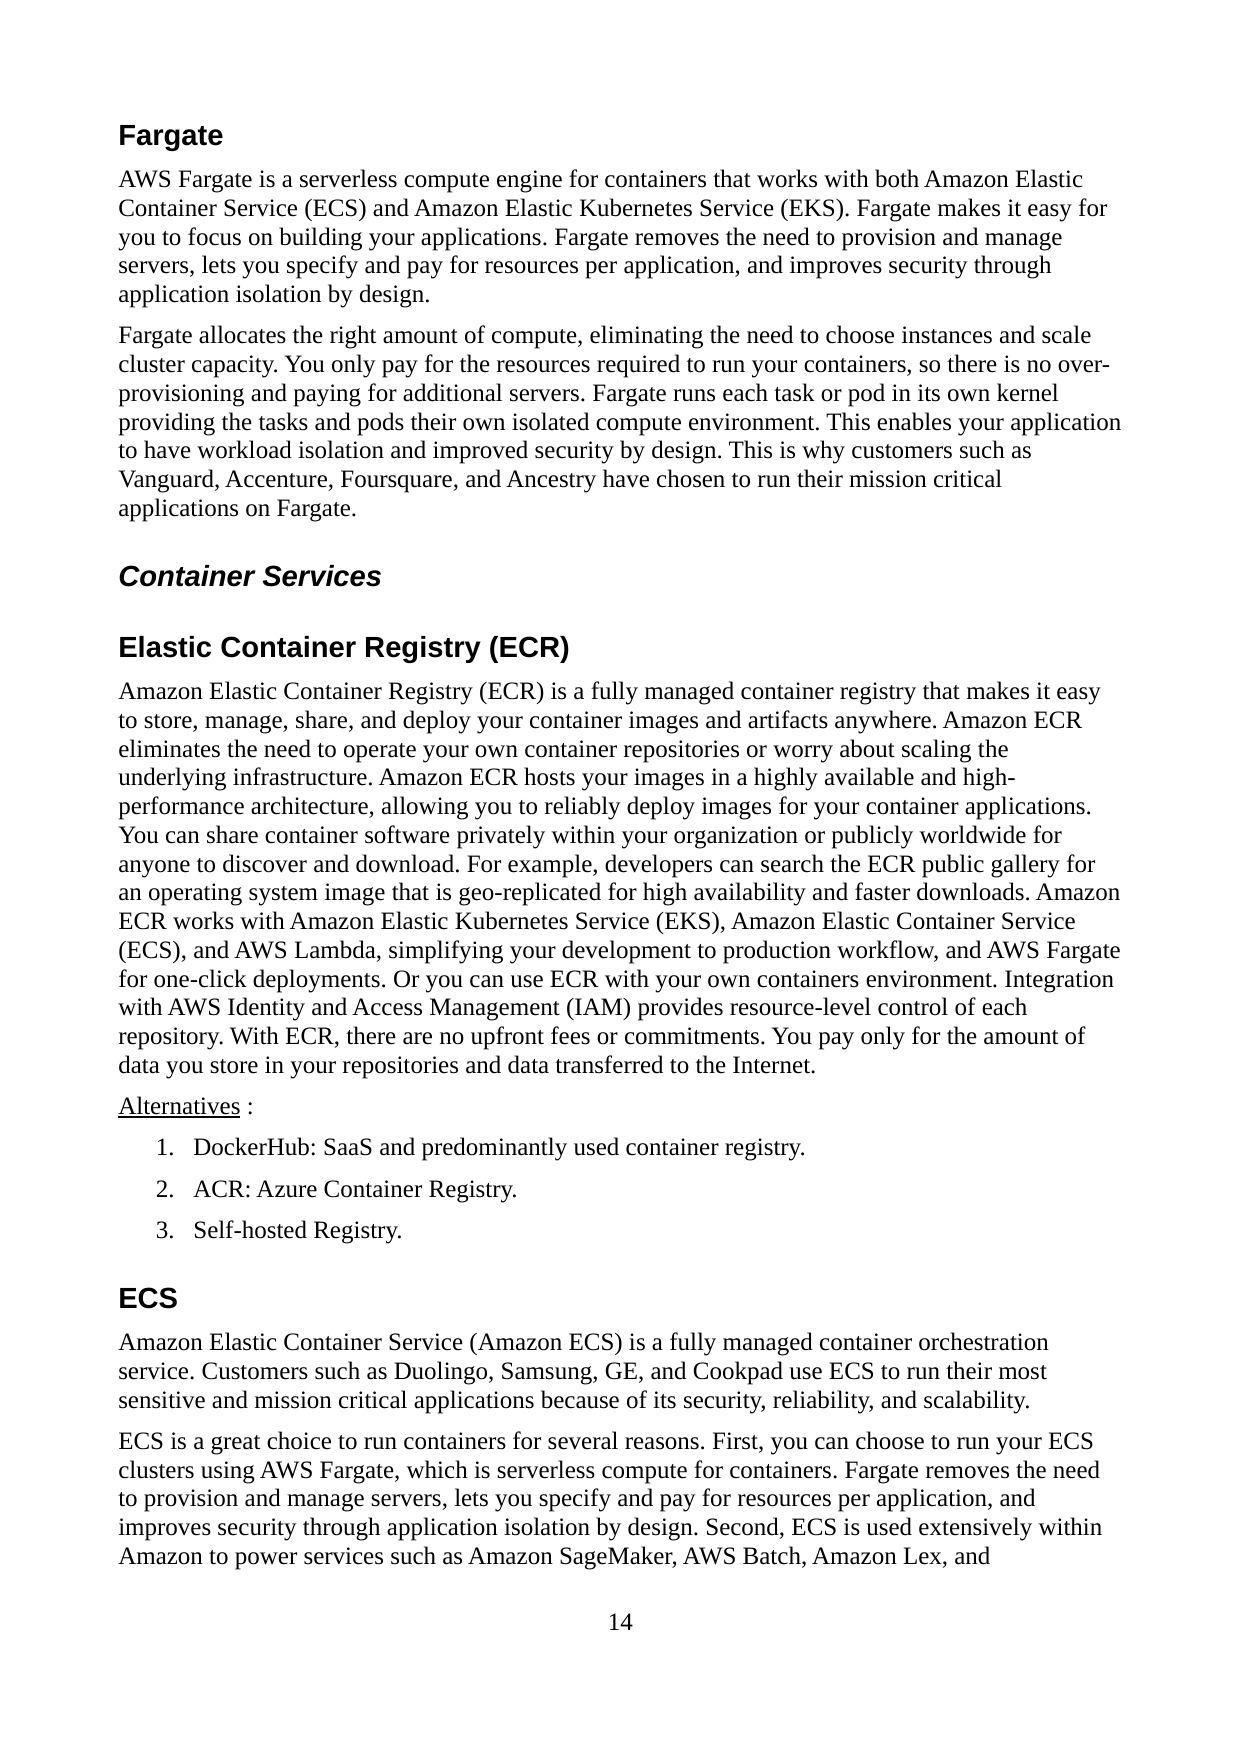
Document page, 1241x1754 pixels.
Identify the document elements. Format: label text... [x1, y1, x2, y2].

subtitle Fargate [118, 118, 1122, 152]
text Amazon Elastic Container Registry (ECR) is a fully managed container registry that makes it easy to store, manage, share, and deploy your container images and artifacts anywhere. Amazon ECR eliminates the need to operate your own container repositories or worry about scaling the underlying infrastructure. Amazon ECR hosts your images in a highly available and high-performance architecture, allowing you to reliably deploy images for your container applications. You can share container software privately within your organization or publicly worldwide for anyone to discover and download. For example, developers can search the ECR public gallery for an operating system image that is geo-replicated for high availability and faster downloads. Amazon ECR works with Amazon Elastic Kubernetes Service (EKS), Amazon Elastic Container Service (ECS), and AWS Lambda, simplifying your development to production workflow, and AWS Fargate for one-click deployments. Or you can use ECR with your own containers environment. Integration with AWS Identity and Access Management (IAM) provides resource-level control of each repository. With ECR, there are no upfront fees or commitments. You pay only for the amount of data you store in your repositories and data transferred to the Internet. [118, 676, 1122, 1079]
text Fargate allocates the right amount of compute, eliminating the need to choose instances and scale cluster capacity. You only pay for the resources required to run your containers, so there is no over-provisioning and paying for additional servers. Fargate runs each task or pod in its own kernel providing the tasks and pods their own isolated compute environment. This enables your application to have workload isolation and improved security by design. This is why customers such as Vanguard, Accenture, Foursquare, and Ancestry have chosen to run their mission critical applications on Fargate. [118, 320, 1122, 522]
subtitle Container Services [118, 559, 1122, 593]
list DockerHub: SaaS and predominantly used container registry. [156, 1132, 1122, 1161]
text Amazon Elastic Container Service (Amazon ECS) is a fully managed container orchestration service. Customers such as Duolingo, Samsung, GE, and Cookpad use ECS to run their most sensitive and mission critical applications because of its security, reliability, and scalability. [118, 1327, 1122, 1413]
text ECS is a great choice to run containers for several reasons. First, you can choose to run your ECS clusters using AWS Fargate, which is serverless compute for containers. Fargate removes the need to provision and manage servers, lets you specify and pay for resources per application, and improves security through application isolation by design. Second, ECS is used extensively within Amazon to power services such as Amazon SageMaker, AWS Batch, Amazon Lex, and [118, 1426, 1122, 1570]
text Alternatives : [118, 1091, 1122, 1120]
list ACR: Azure Container Registry. [156, 1174, 1122, 1202]
subtitle ECS [118, 1281, 1122, 1315]
list Self-hosted Registry. [156, 1215, 1122, 1244]
text AWS Fargate is a serverless compute engine for containers that works with both Amazon Elastic Container Service (ECS) and Amazon Elastic Kubernetes Service (EKS). Fargate makes it easy for you to focus on building your applications. Fargate removes the need to provision and manage servers, lets you specify and pay for resources per application, and improves security through application isolation by design. [118, 164, 1122, 308]
subtitle Elastic Container Registry (ECR) [118, 630, 1122, 664]
